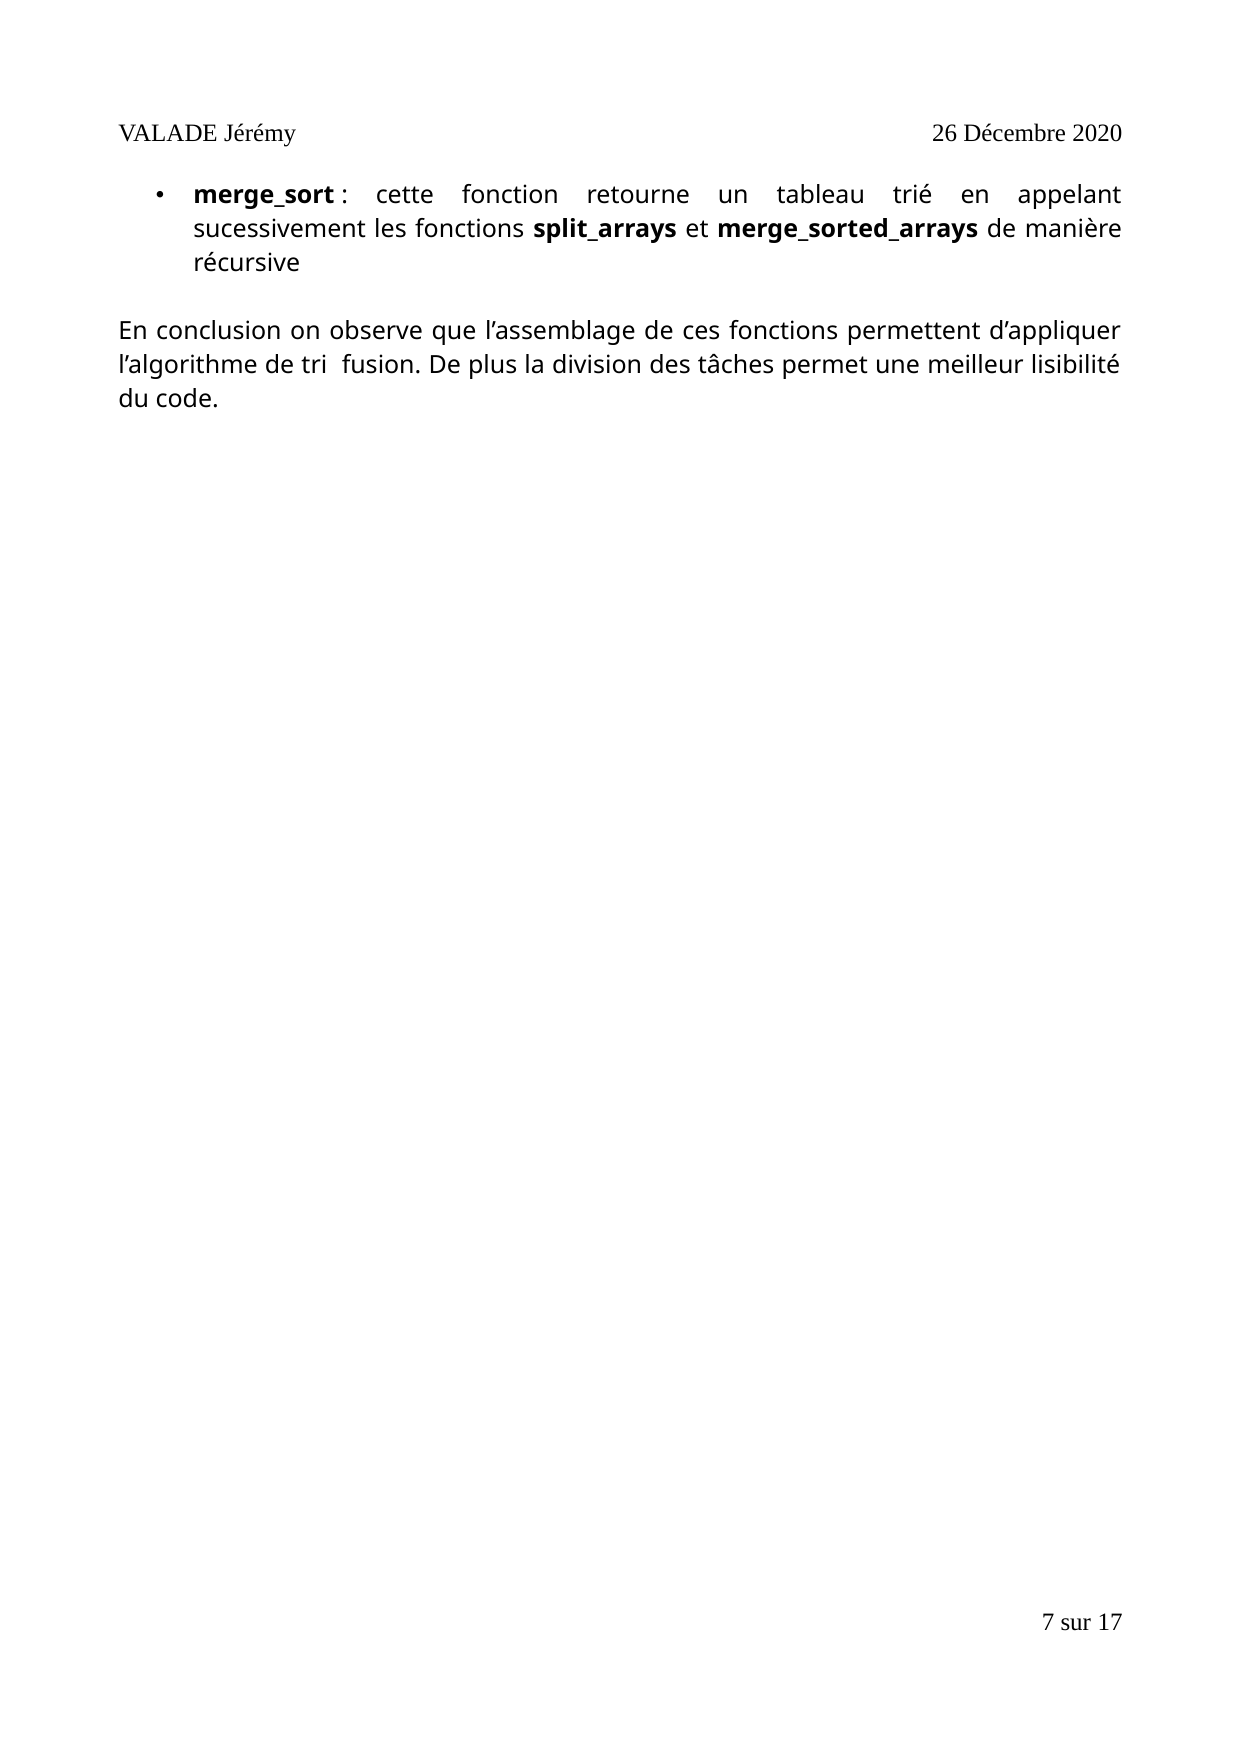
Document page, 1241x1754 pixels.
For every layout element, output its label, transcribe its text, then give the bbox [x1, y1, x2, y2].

list merge_sort : cette fonction retourne un tableau trié en appelant sucessivement les fonctions split_arrays et merge_sorted_arrays de manière récursive [156, 176, 1122, 278]
text En conclusion on observe que l’assemblage de ces fonctions permettent d’appliquer l’algorithme de tri fusion. De plus la division des tâches permet une meilleur lisibilité du code. [118, 313, 1122, 415]
